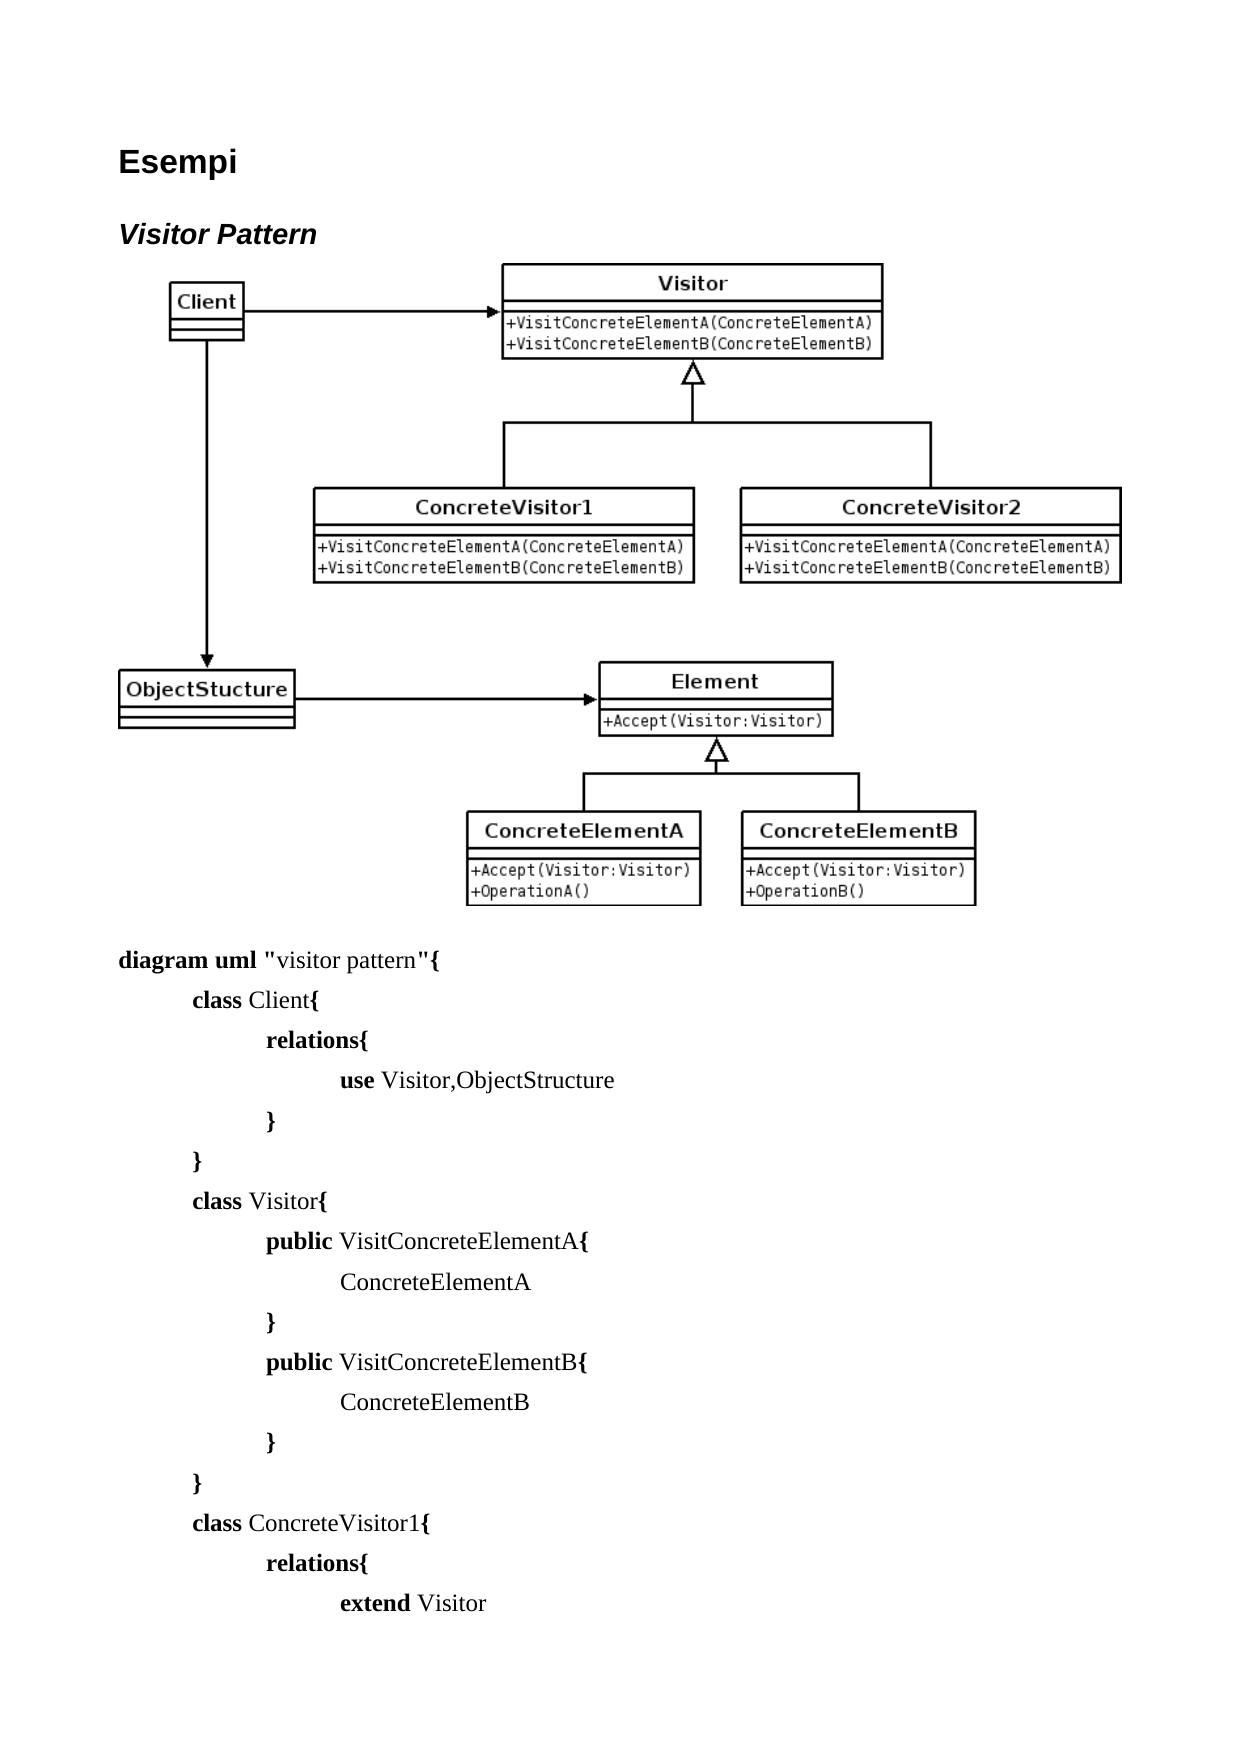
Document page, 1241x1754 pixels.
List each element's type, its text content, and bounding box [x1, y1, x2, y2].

text ConcreteElementB [118, 1388, 1122, 1416]
text use Visitor,ObjectStructure [118, 1067, 1122, 1094]
text ConcreteElementA [118, 1268, 1122, 1295]
text relations{ [118, 1549, 1122, 1577]
text public VisitConcreteElementB{ [118, 1348, 1122, 1376]
text class Visitor{ [118, 1187, 1122, 1215]
subtitle Visitor Pattern [118, 218, 1122, 251]
text diagram uml "visitor pattern"{ [118, 946, 1122, 974]
text } [118, 1308, 1122, 1336]
subtitle Esempi [118, 143, 1122, 181]
text class ConcreteVisitor1{ [118, 1509, 1122, 1537]
text class Client{ [118, 986, 1122, 1014]
picture [118, 263, 1122, 906]
text public VisitConcreteElementA{ [118, 1227, 1122, 1255]
text relations{ [118, 1026, 1122, 1054]
text } [118, 1147, 1122, 1175]
text extend Visitor [118, 1589, 1122, 1617]
text } [118, 1107, 1122, 1134]
text } [118, 1469, 1122, 1496]
text } [118, 1428, 1122, 1456]
